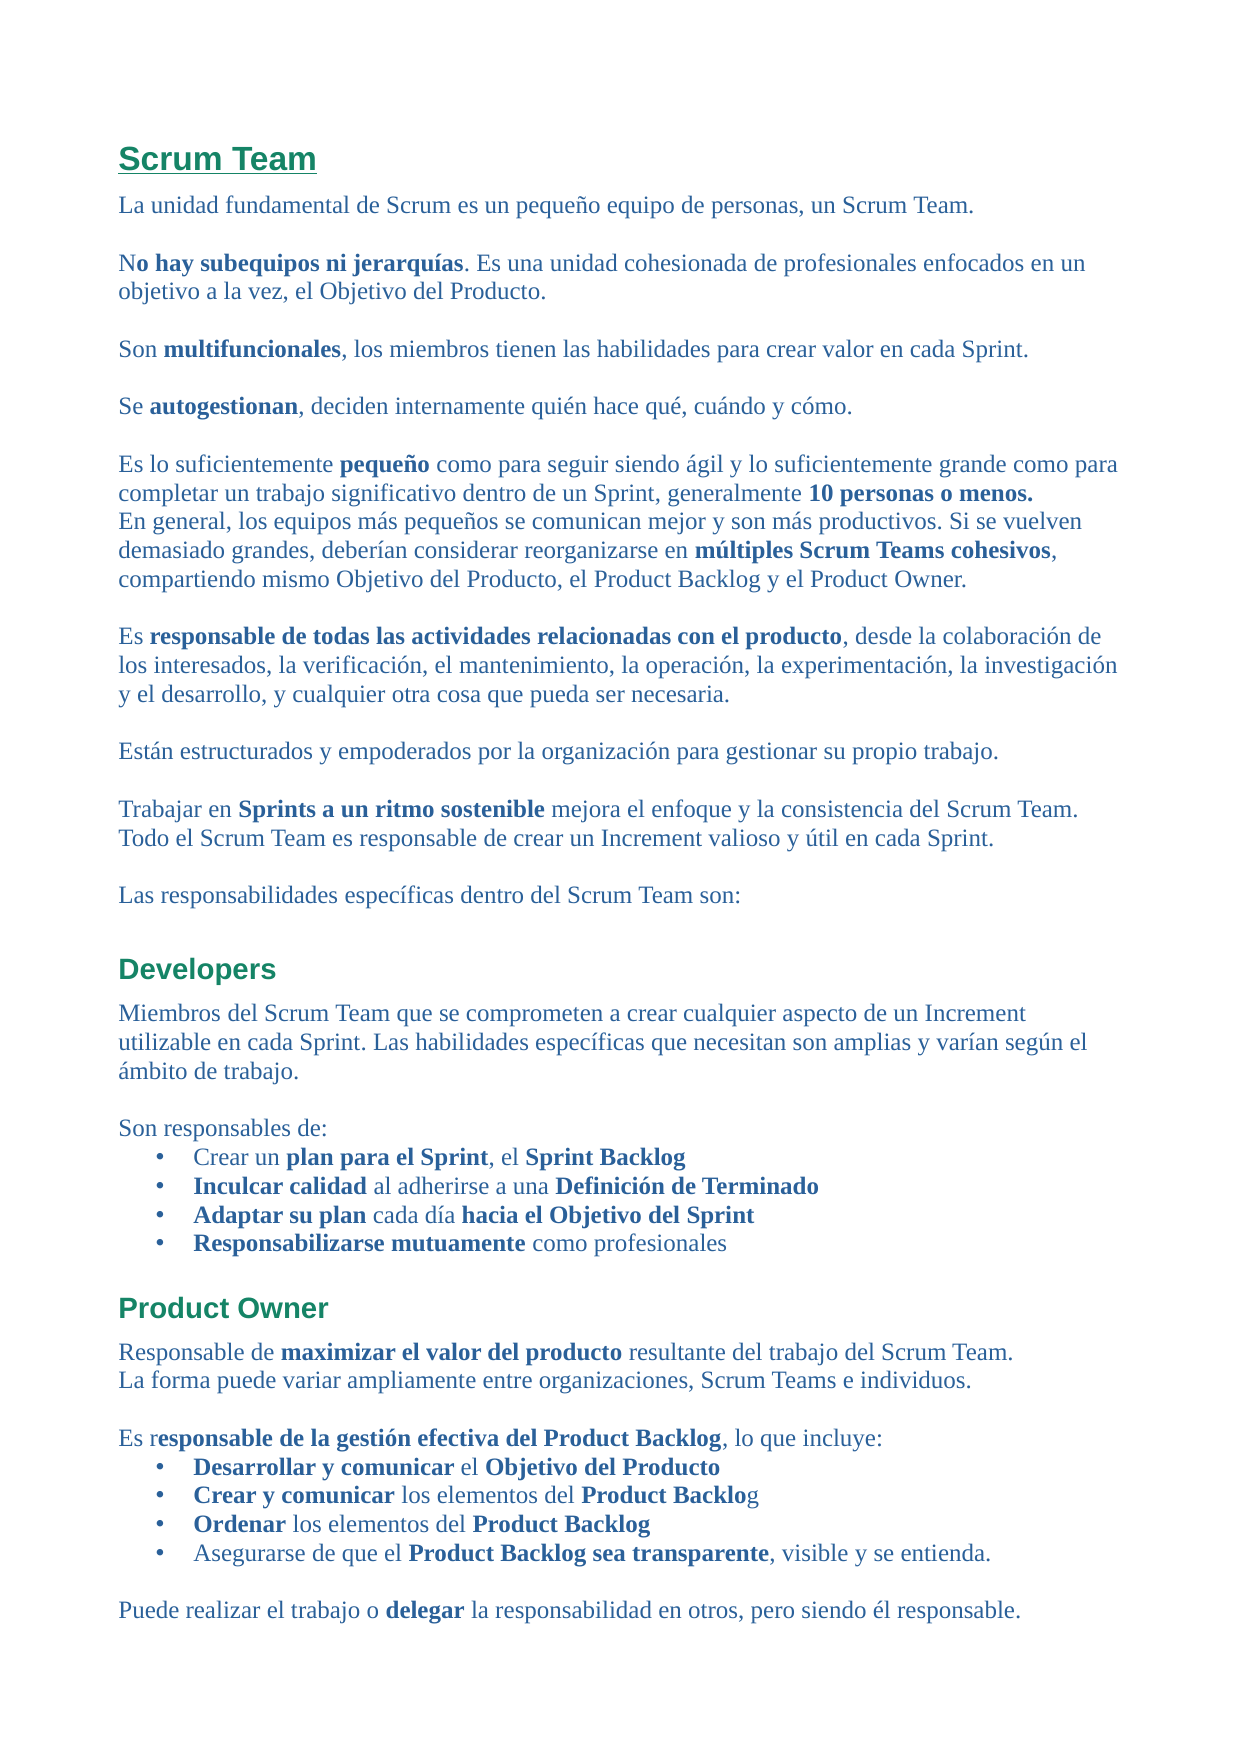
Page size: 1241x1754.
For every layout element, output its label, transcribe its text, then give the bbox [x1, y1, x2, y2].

list Crear y comunicar los elementos del Product Backlog [156, 1481, 1122, 1509]
text Es responsable de la gestión efectiva del Product Backlog, lo que incluye: [118, 1423, 1122, 1452]
text Son multifuncionales, los miembros tienen las habilidades para crear valor en cada Sprint. [118, 334, 1122, 363]
text No hay subequipos ni jerarquías. Es una unidad cohesionada de profesionales enfocados en un objetivo a la vez, el Objetivo del Producto. [118, 248, 1122, 305]
text La forma puede variar ampliamente entre organizaciones, Scrum Teams e individuos. [118, 1366, 1122, 1394]
list Responsabilizarse mutuamente como profesionales [156, 1228, 1122, 1257]
text Responsable de maximizar el valor del producto resultante del trabajo del Scrum Team. [118, 1337, 1122, 1366]
subtitle Product Owner [118, 1291, 1122, 1324]
text La unidad fundamental de Scrum es un pequeño equipo de personas, un Scrum Team. [118, 190, 1122, 219]
text Son responsables de: [118, 1113, 1122, 1142]
text Trabajar en Sprints a un ritmo sostenible mejora el enfoque y la consistencia del Scrum Team. [118, 794, 1122, 823]
list Desarrollar y comunicar el Objetivo del Producto [156, 1452, 1122, 1481]
text Miembros del Scrum Team que se comprometen a crear cualquier aspecto de un Increment utilizable en cada Sprint. Las habilidades específicas que necesitan son amplias y varían según el ámbito de trabajo. [118, 998, 1122, 1085]
list Asegurarse de que el Product Backlog sea transparente, visible y se entienda. [156, 1538, 1122, 1567]
subtitle Developers [118, 952, 1122, 986]
list Crear un plan para el Sprint, el Sprint Backlog [156, 1142, 1122, 1171]
text Se autogestionan, deciden internamente quién hace qué, cuándo y cómo. [118, 391, 1122, 420]
list Ordenar los elementos del Product Backlog [156, 1509, 1122, 1538]
text Todo el Scrum Team es responsable de crear un Increment valioso y útil en cada Sprint. [118, 823, 1122, 851]
text Puede realizar el trabajo o delegar la responsabilidad en otros, pero siendo él responsable. [118, 1596, 1122, 1624]
text Las responsabilidades específicas dentro del Scrum Team son: [118, 880, 1122, 909]
list Inculcar calidad al adherirse a una Definición de Terminado [156, 1171, 1122, 1200]
text En general, los equipos más pequeños se comunican mejor y son más productivos. Si se vuelven demasiado grandes, deberían considerar reorganizarse en múltiples Scrum Teams cohesivos, compartiendo mismo Objetivo del Producto, el Product Backlog y el Product Owner. [118, 506, 1122, 593]
list Adaptar su plan cada día hacia el Objetivo del Sprint [156, 1200, 1122, 1228]
text Están estructurados y empoderados por la organización para gestionar su propio trabajo. [118, 736, 1122, 765]
text Es responsable de todas las actividades relacionadas con el producto, desde la colaboración de los interesados, la verificación, el mantenimiento, la operación, la experimentación, la investigación y el desarrollo, y cualquier otra cosa que pueda ser necesaria. [118, 621, 1122, 708]
subtitle Scrum Team [118, 139, 1122, 178]
text Es lo suficientemente pequeño como para seguir siendo ágil y lo suficientemente grande como para completar un trabajo significativo dentro de un Sprint, generalmente 10 personas o menos. [118, 449, 1122, 506]
